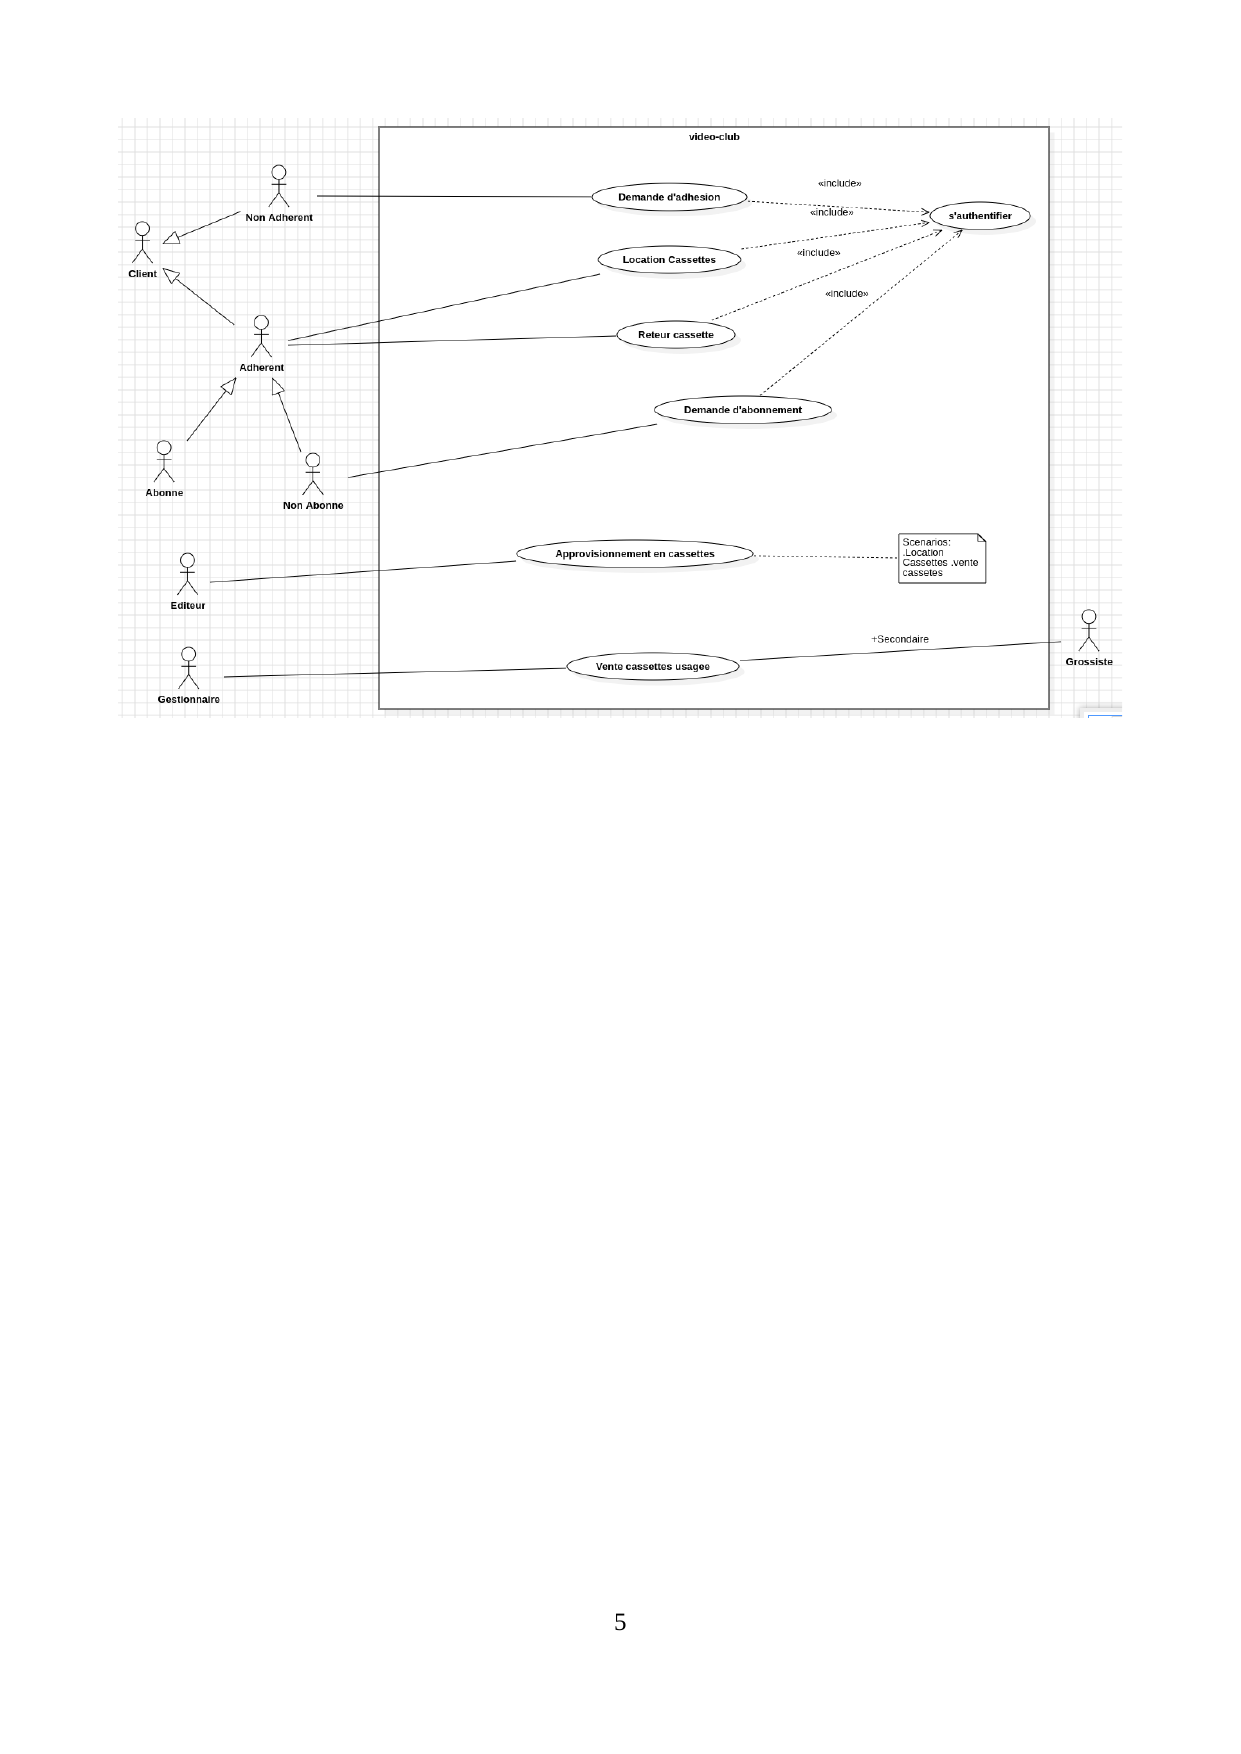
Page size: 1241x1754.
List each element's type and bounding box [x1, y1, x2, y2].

picture [118, 118, 1123, 718]
